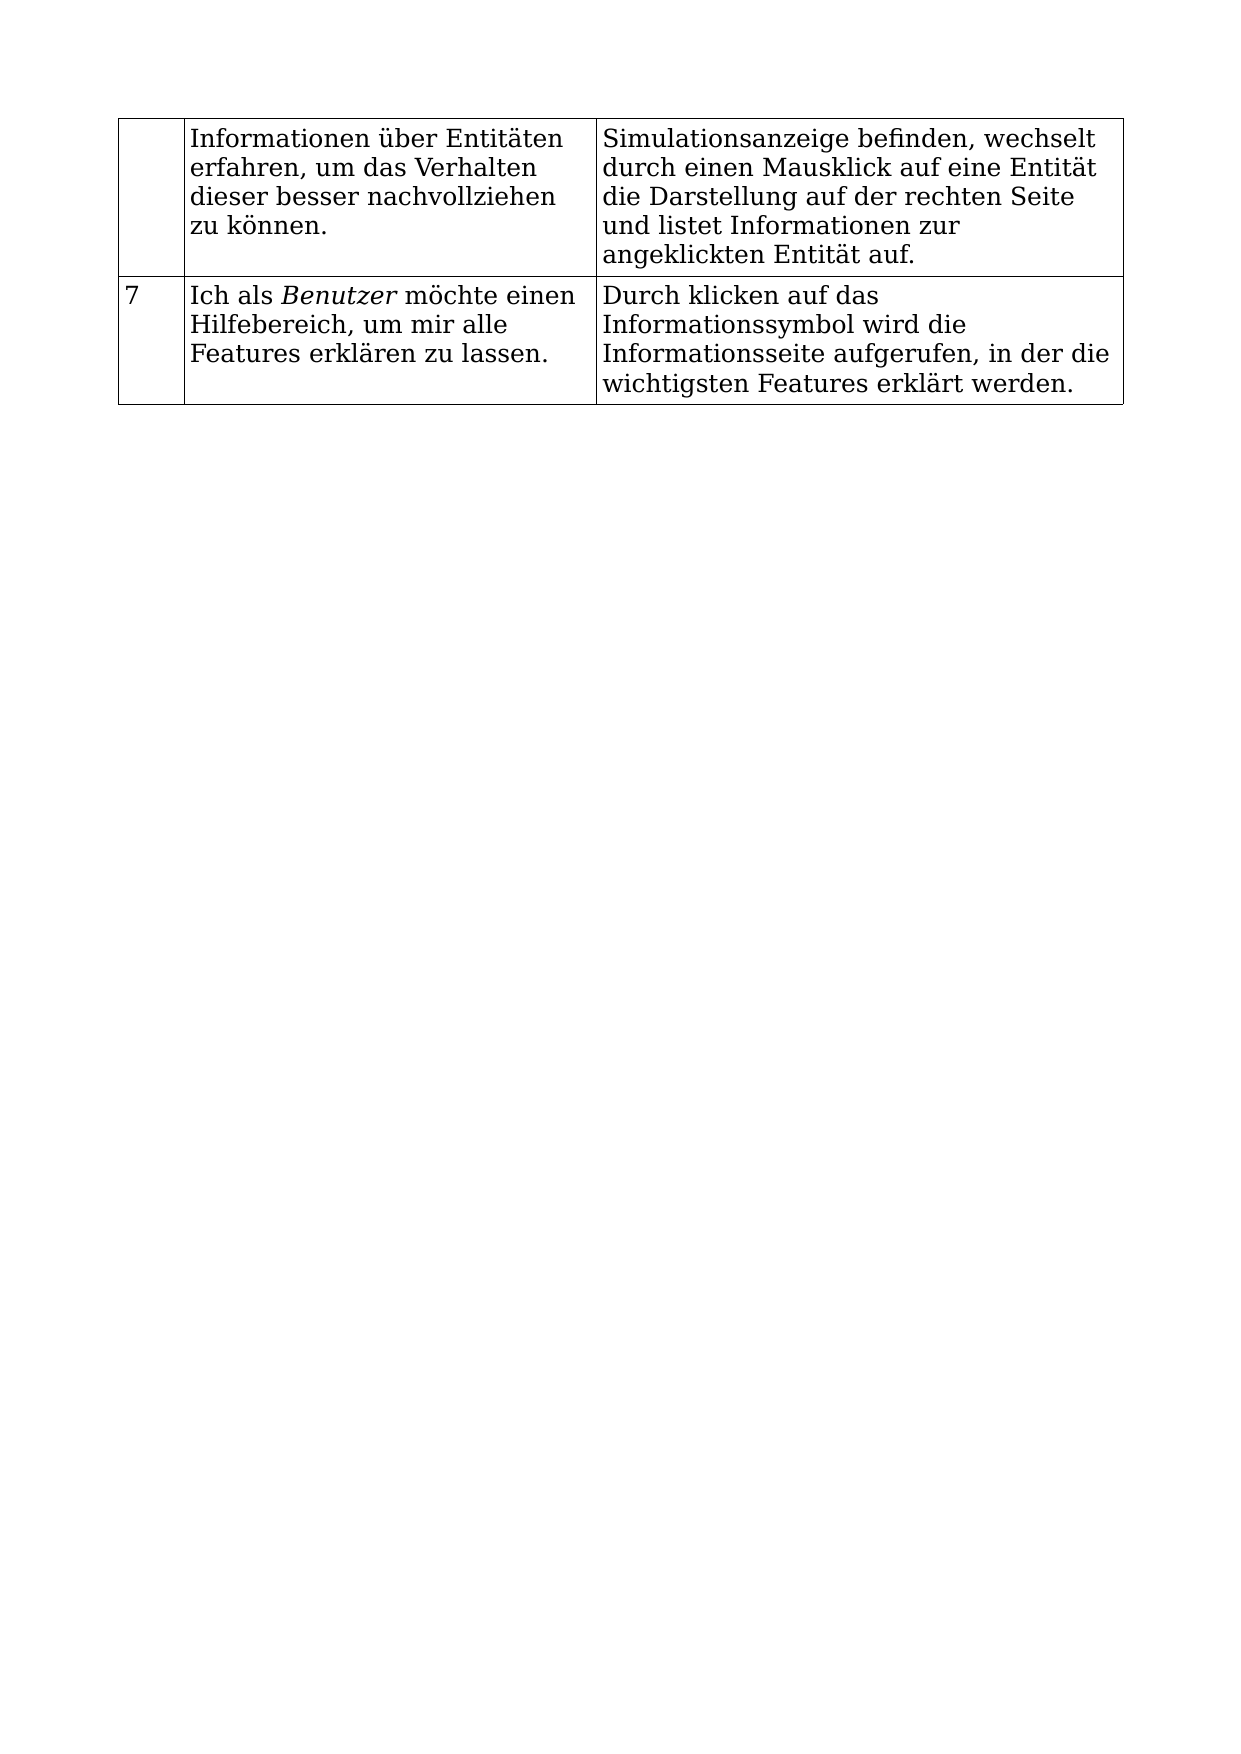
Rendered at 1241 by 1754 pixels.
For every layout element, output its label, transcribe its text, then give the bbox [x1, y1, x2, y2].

table_cell Ich als Benutzer möchte einen Hilfebereich, um mir alle Features erklären zu lassen. [185, 277, 596, 404]
table_cell Informationen über Entitäten erfahren, um das Verhalten dieser besser nachvollziehen zu können. [185, 119, 596, 276]
table_cell Simulationsanzeige befinden, wechselt durch einen Mausklick auf eine Entität die Darstellung auf der rechten Seite und listet Informationen zur angeklickten Entität auf. [597, 119, 1123, 276]
table_cell 7 [119, 277, 184, 404]
table_cell [119, 119, 184, 276]
table_cell Durch klicken auf das Informationssymbol wird die Informationsseite aufgerufen, in der die wichtigsten Features erklärt werden. [597, 277, 1123, 404]
